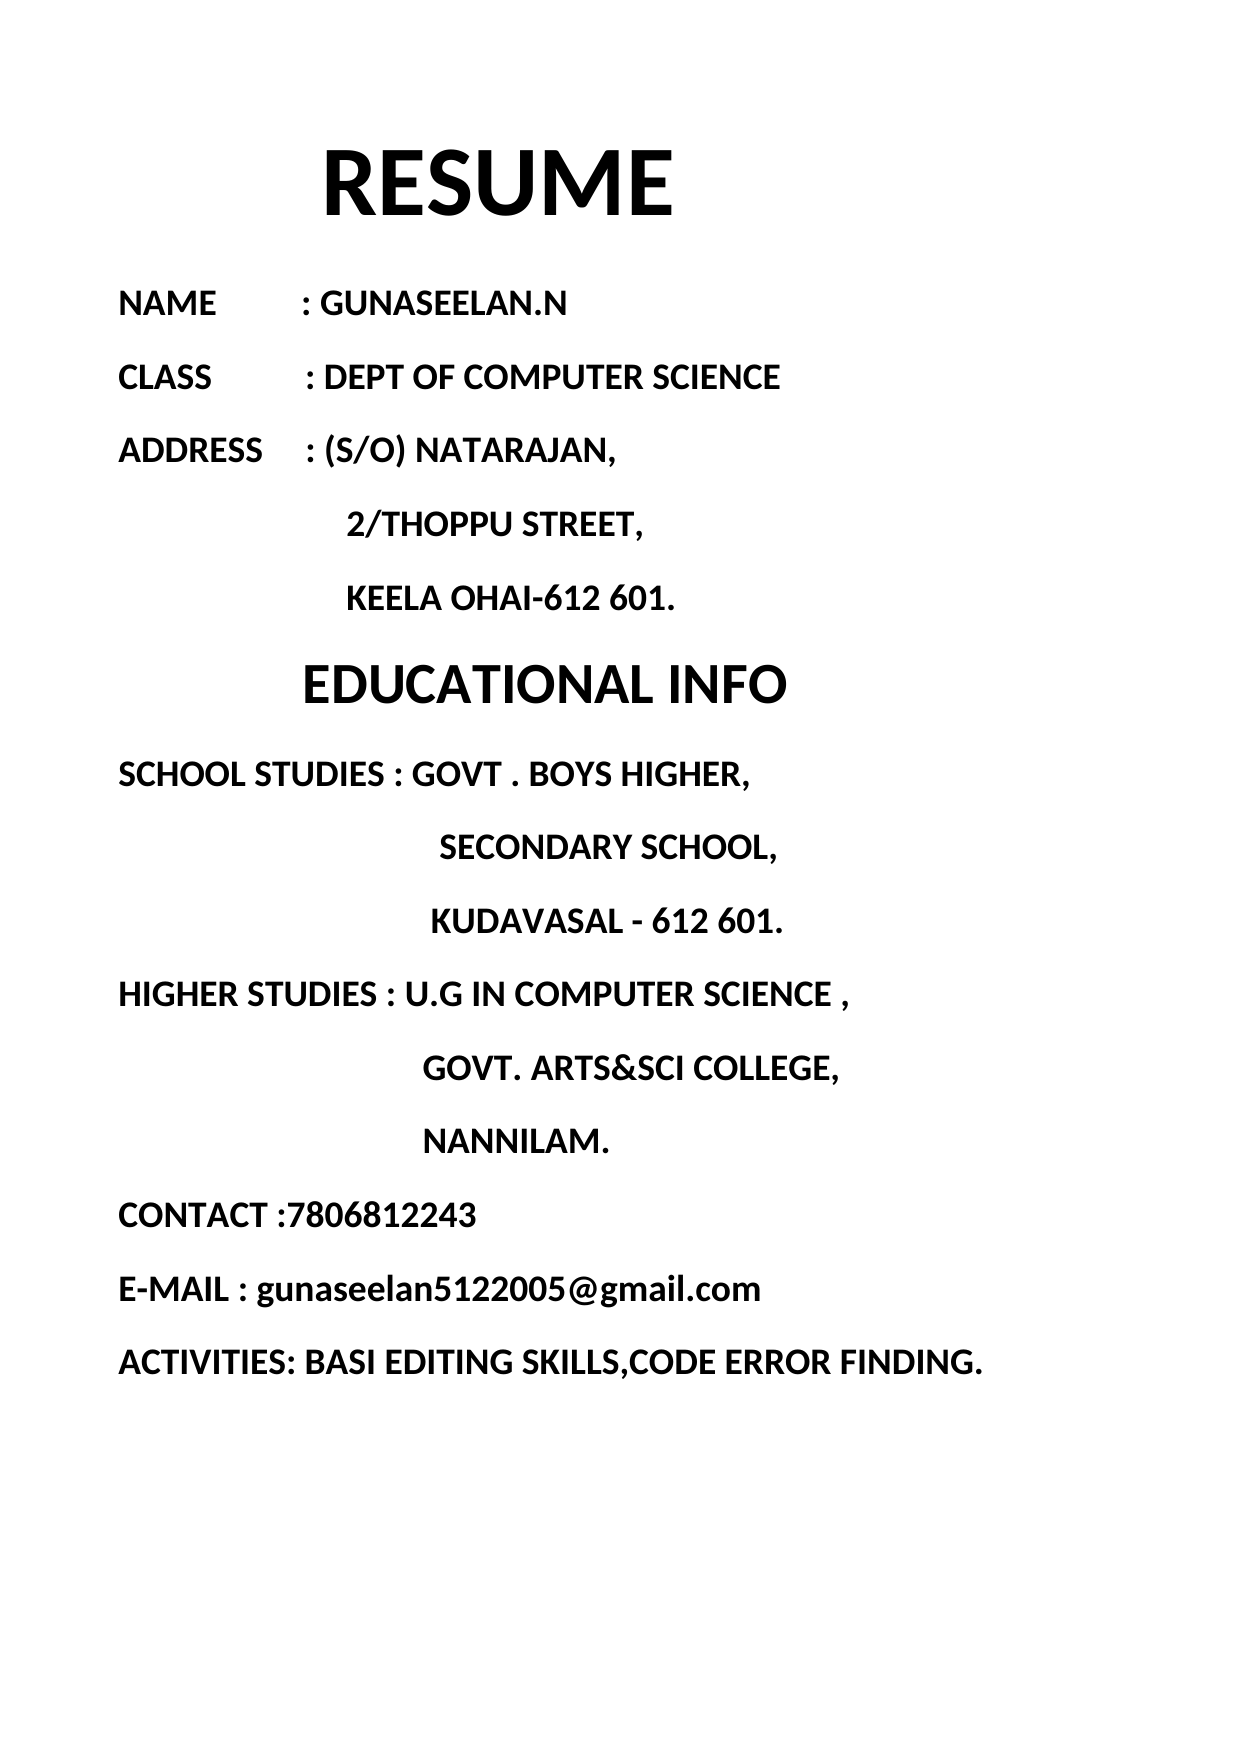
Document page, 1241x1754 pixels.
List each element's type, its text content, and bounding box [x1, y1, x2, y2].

text SCHOOL STUDIES : GOVT . BOYS HIGHER, [118, 750, 1122, 796]
text CLASS : DEPT OF COMPUTER SCIENCE [118, 353, 1122, 399]
text NAME : GUNASEELAN.N [118, 279, 1122, 325]
text ACTIVITIES: BASI EDITING SKILLS,CODE ERROR FINDING. [118, 1338, 1122, 1384]
text HIGHER STUDIES : U.G IN COMPUTER SCIENCE , [118, 970, 1122, 1016]
text NANNILAM. [118, 1117, 1122, 1163]
text 2/THOPPU STREET, [118, 500, 1122, 546]
text EDUCATIONAL INFO [118, 647, 1122, 718]
text KUDAVASAL - 612 601. [118, 897, 1122, 943]
text GOVT. ARTS&SCI COLLEGE, [118, 1044, 1122, 1090]
text ADDRESS : (S/O) NATARAJAN, [118, 426, 1122, 472]
text E-MAIL : gunaseelan5122005@gmail.com [118, 1264, 1122, 1310]
text CONTACT :7806812243 [118, 1191, 1122, 1237]
text RESUME [118, 118, 1122, 240]
text KEELA OHAI-612 601. [118, 573, 1122, 619]
text SECONDARY SCHOOL, [118, 823, 1122, 869]
